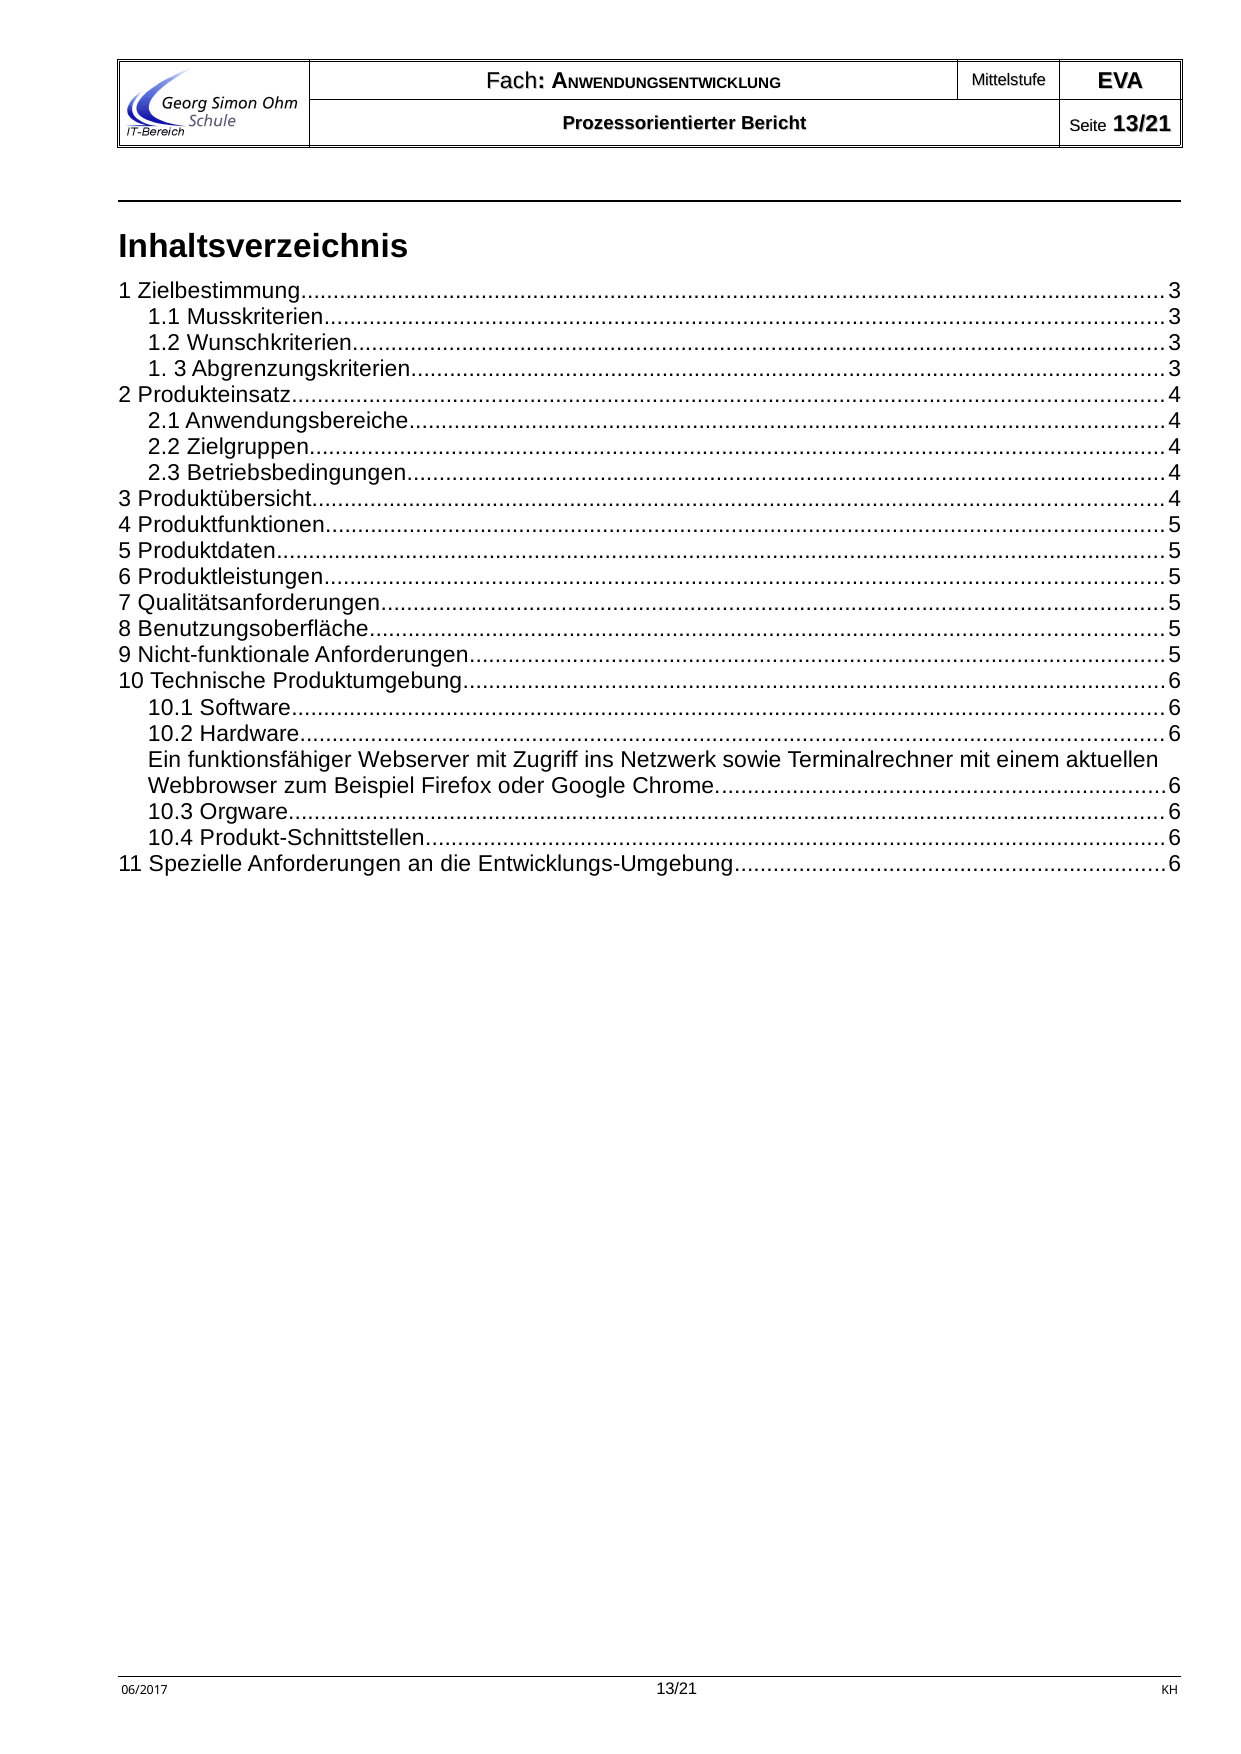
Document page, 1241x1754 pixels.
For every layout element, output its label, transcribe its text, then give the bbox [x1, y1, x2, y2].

text 1.2 Wunschkriterien 3 [148, 329, 1181, 355]
text 3 Produktübersicht 4 [118, 486, 1181, 512]
text Ein funktionsfähiger Webserver mit Zugriff ins Netzwerk sowie Terminalrechner mit einem aktuellen Webbrowser zum Beispiel Firefox oder Google Chrome. 6 [148, 746, 1181, 798]
text 2 Produkteinsatz 4 [118, 381, 1181, 407]
picture [125, 67, 303, 140]
text 2.2 Zielgruppen 4 [148, 433, 1181, 459]
text 2.1 Anwendungsbereiche 4 [148, 407, 1181, 433]
text 10.3 Orgware 6 [148, 798, 1181, 824]
text 5 Produktdaten 5 [118, 538, 1181, 564]
text 10.4 Produkt-Schnittstellen 6 [148, 824, 1181, 850]
text 10 Technische Produktumgebung 6 [118, 668, 1181, 694]
text 8 Benutzungsoberfläche 5 [118, 616, 1181, 642]
text 10.1 Software 6 [148, 694, 1181, 720]
text 6 Produktleistungen 5 [118, 564, 1181, 590]
subtitle Inhaltsverzeichnis [118, 227, 1181, 265]
text 1. 3 Abgrenzungskriterien 3 [148, 355, 1181, 381]
text 7 Qualitätsanforderungen 5 [118, 590, 1181, 616]
text 4 Produktfunktionen 5 [118, 512, 1181, 538]
text 2.3 Betriebsbedingungen 4 [148, 459, 1181, 486]
text 9 Nicht-funktionale Anforderungen 5 [118, 642, 1181, 668]
text 11 Spezielle Anforderungen an die Entwicklungs-Umgebung 6 [118, 850, 1181, 876]
text 1.1 Musskriterien 3 [148, 303, 1181, 329]
text 10.2 Hardware 6 [148, 720, 1181, 746]
text 1 Zielbestimmung 3 [118, 277, 1181, 303]
